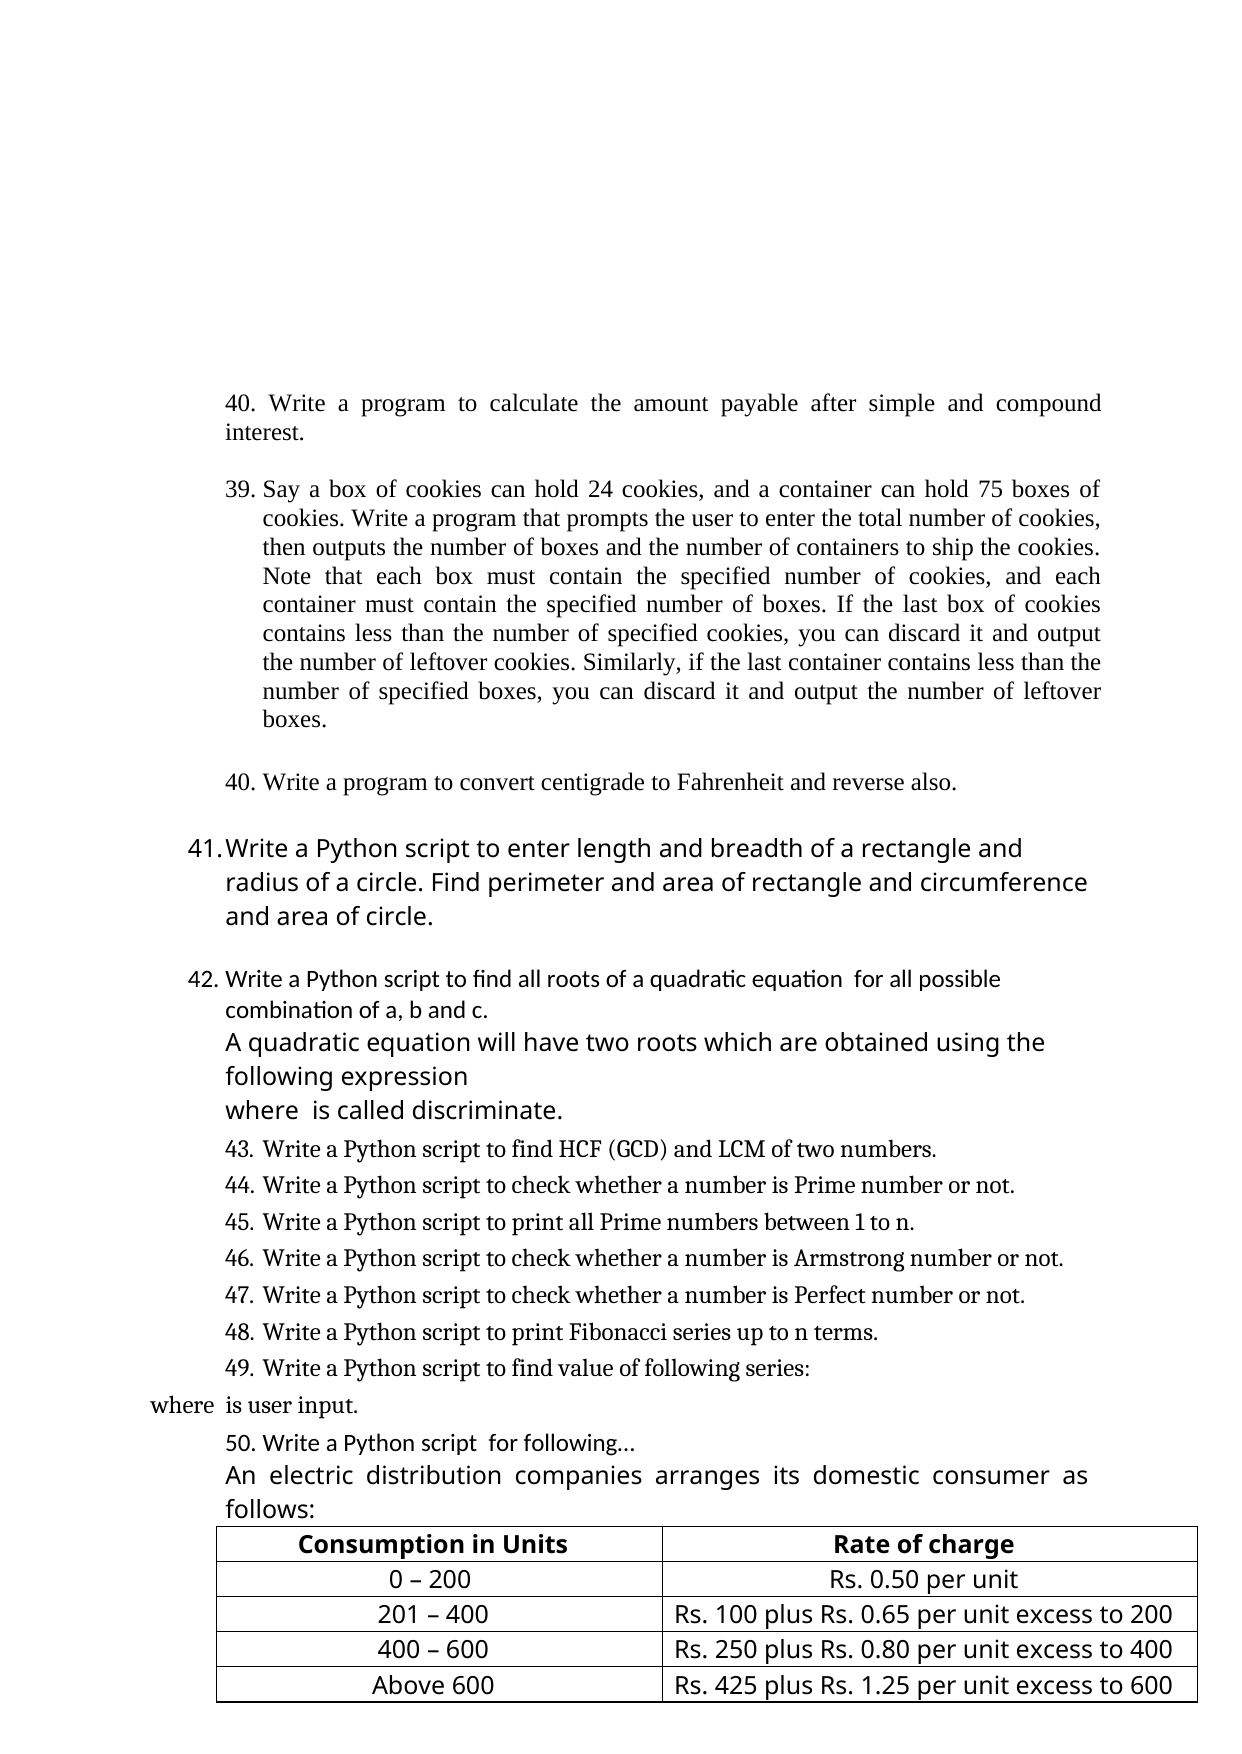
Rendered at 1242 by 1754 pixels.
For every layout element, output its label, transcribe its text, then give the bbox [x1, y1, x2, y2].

text An electric distribution companies arranges its domestic consumer as follows: [225, 1458, 1090, 1526]
list Write a Python script for following… [225, 1427, 1102, 1458]
list Write a Python script to find HCF (GCD) and LCM of two numbers. [225, 1135, 1102, 1163]
table_cell 0 – 200 [217, 1562, 662, 1596]
table_cell Rs. 100 plus Rs. 0.65 per unit excess to 200 [663, 1597, 1197, 1631]
text A quadratic equation will have two roots which are obtained using the following expression [225, 1025, 1102, 1093]
table_cell Rs. 250 plus Rs. 0.80 per unit excess to 400 [663, 1632, 1197, 1666]
table_cell Rs. 425 plus Rs. 1.25 per unit excess to 600 [663, 1667, 1197, 1701]
list Write a Python script to check whether a number is Armstrong number or not. [225, 1244, 1102, 1273]
table_cell 400 – 600 [217, 1632, 662, 1666]
text where is called discriminate. [225, 1093, 1102, 1127]
text where is user input. [139, 1391, 1102, 1419]
list Write a Python script to find all roots of a quadratic equation for all possible combination of a, b and c. [188, 964, 1102, 1025]
list Say a box of cookies can hold 24 cookies, and a container can hold 75 boxes of cookies. Write a program that prompts the user to enter the total number of cookies, then outputs the number of boxes and the number of containers to ship the cookies. Note that each box must contain the specified number of cookies, and each container must contain the specified number of boxes. If the last box of cookies contains less than the number of specified cookies, you can discard it and output the number of leftover cookies. Similarly, if the last container contains less than the number of specified boxes, you can discard it and output the number of leftover boxes. [225, 474, 1102, 733]
list Write a Python script to print Fibonacci series up to n terms. [225, 1317, 1102, 1346]
table_cell 201 – 400 [217, 1597, 662, 1631]
text 40. Write a program to calculate the amount payable after simple and compound interest. [225, 388, 1102, 446]
table_cell Rs. 0.50 per unit [663, 1562, 1197, 1596]
table_header Rate of charge [663, 1527, 1197, 1561]
list Write a Python script to enter length and breadth of a rectangle and radius of a circle. Find perimeter and area of rectangle and circumference and area of circle. [188, 830, 1089, 932]
list Write a Python script to print all Prime numbers between 1 to n. [225, 1208, 1102, 1237]
list Write a Python script to check whether a number is Prime number or not. [225, 1171, 1102, 1200]
list Write a Python script to check whether a number is Perfect number or not. [225, 1281, 1102, 1310]
table_header Consumption in Units [217, 1527, 662, 1561]
list Write a program to convert centigrade to Fahrenheit and reverse also. [225, 767, 1102, 796]
list Write a Python script to find value of following series: [225, 1354, 1102, 1383]
table_cell Above 600 [217, 1667, 662, 1701]
